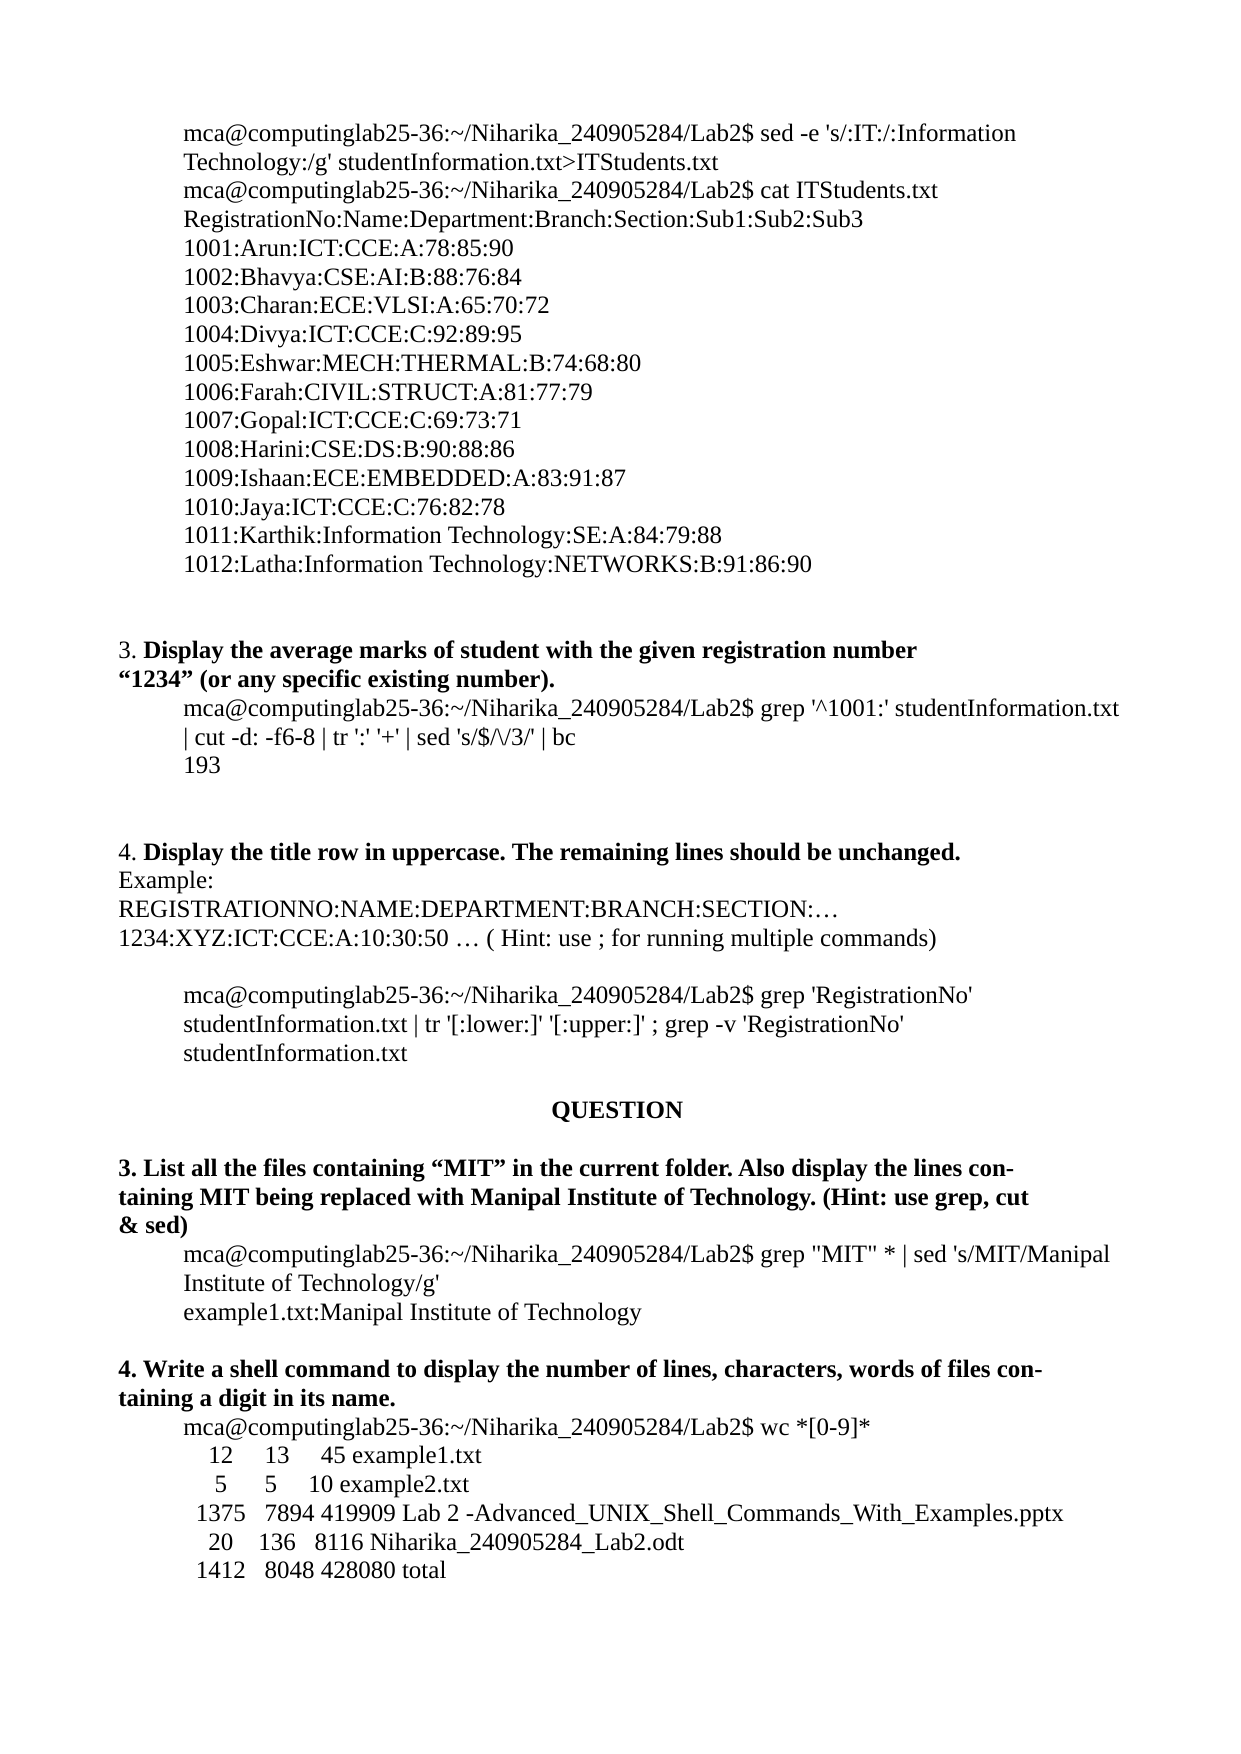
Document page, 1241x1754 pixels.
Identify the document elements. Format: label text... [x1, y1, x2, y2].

text REGISTRATIONNO:NAME:DEPARTMENT:BRANCH:SECTION:… [118, 894, 1122, 923]
text 3. List all the files containing “MIT” in the current folder. Also display the lines con- [118, 1153, 1122, 1182]
text 1009:Ishaan:ECE:EMBEDDED:A:83:91:87 [183, 463, 1122, 492]
text 1234:XYZ:ICT:CCE:A:10:30:50 … ( Hint: use ; for running multiple commands) [118, 923, 1122, 952]
text mca@computinglab25-36:~/Niharika_240905284/Lab2$ grep '^1001:' studentInformation.txt | cut -d: -f6-8 | tr ':' '+' | sed 's/$/\/3/' | bc [183, 693, 1122, 751]
text 4. Write a shell command to display the number of lines, characters, words of files con- [118, 1354, 1122, 1383]
text 193 [183, 751, 1122, 779]
text mca@computinglab25-36:~/Niharika_240905284/Lab2$ grep 'RegistrationNo' studentInformation.txt | tr '[:lower:]' '[:upper:]' ; grep -v 'RegistrationNo' studentInformation.txt [183, 981, 1122, 1067]
text 1011:Karthik:Information Technology:SE:A:84:79:88 [183, 521, 1122, 549]
text 1412 8048 428080 total [183, 1556, 1122, 1584]
text taining MIT being replaced with Manipal Institute of Technology. (Hint: use grep, cut [118, 1182, 1122, 1211]
text mca@computinglab25-36:~/Niharika_240905284/Lab2$ sed -e 's/:IT:/:Information Technology:/g' studentInformation.txt>ITStudents.txt [183, 118, 1122, 176]
text 1375 7894 419909 Lab 2 -Advanced_UNIX_Shell_Commands_With_Examples.pptx [183, 1498, 1122, 1527]
text RegistrationNo:Name:Department:Branch:Section:Sub1:Sub2:Sub3 [183, 204, 1122, 233]
text 3. Display the average marks of student with the given registration number [118, 636, 1122, 664]
text 1005:Eshwar:MECH:THERMAL:B:74:68:80 [183, 348, 1122, 377]
text mca@computinglab25-36:~/Niharika_240905284/Lab2$ wc *[0-9]* [183, 1412, 1122, 1441]
text 4. Display the title row in uppercase. The remaining lines should be unchanged. [118, 837, 1122, 866]
text 1012:Latha:Information Technology:NETWORKS:B:91:86:90 [183, 549, 1122, 578]
text 1010:Jaya:ICT:CCE:C:76:82:78 [183, 492, 1122, 521]
text 1002:Bhavya:CSE:AI:B:88:76:84 [183, 262, 1122, 291]
text & sed) [118, 1211, 1122, 1239]
text mca@computinglab25-36:~/Niharika_240905284/Lab2$ grep "MIT" * | sed 's/MIT/Manipal Institute of Technology/g' [183, 1239, 1122, 1297]
text 1003:Charan:ECE:VLSI:A:65:70:72 [183, 291, 1122, 319]
text taining a digit in its name. [118, 1383, 1122, 1412]
text 1006:Farah:CIVIL:STRUCT:A:81:77:79 [183, 377, 1122, 406]
text 1001:Arun:ICT:CCE:A:78:85:90 [183, 233, 1122, 262]
text 5 5 10 example2.txt [183, 1469, 1122, 1498]
text 1004:Divya:ICT:CCE:C:92:89:95 [183, 319, 1122, 348]
text 12 13 45 example1.txt [183, 1441, 1122, 1469]
text QUESTION [118, 1096, 1122, 1124]
text “1234” (or any specific existing number). [118, 664, 1122, 693]
text 1008:Harini:CSE:DS:B:90:88:86 [183, 434, 1122, 463]
text Example: [118, 866, 1122, 894]
text 1007:Gopal:ICT:CCE:C:69:73:71 [183, 406, 1122, 434]
text mca@computinglab25-36:~/Niharika_240905284/Lab2$ cat ITStudents.txt [183, 176, 1122, 204]
text example1.txt:Manipal Institute of Technology [183, 1297, 1122, 1326]
text 20 136 8116 Niharika_240905284_Lab2.odt [183, 1527, 1122, 1556]
